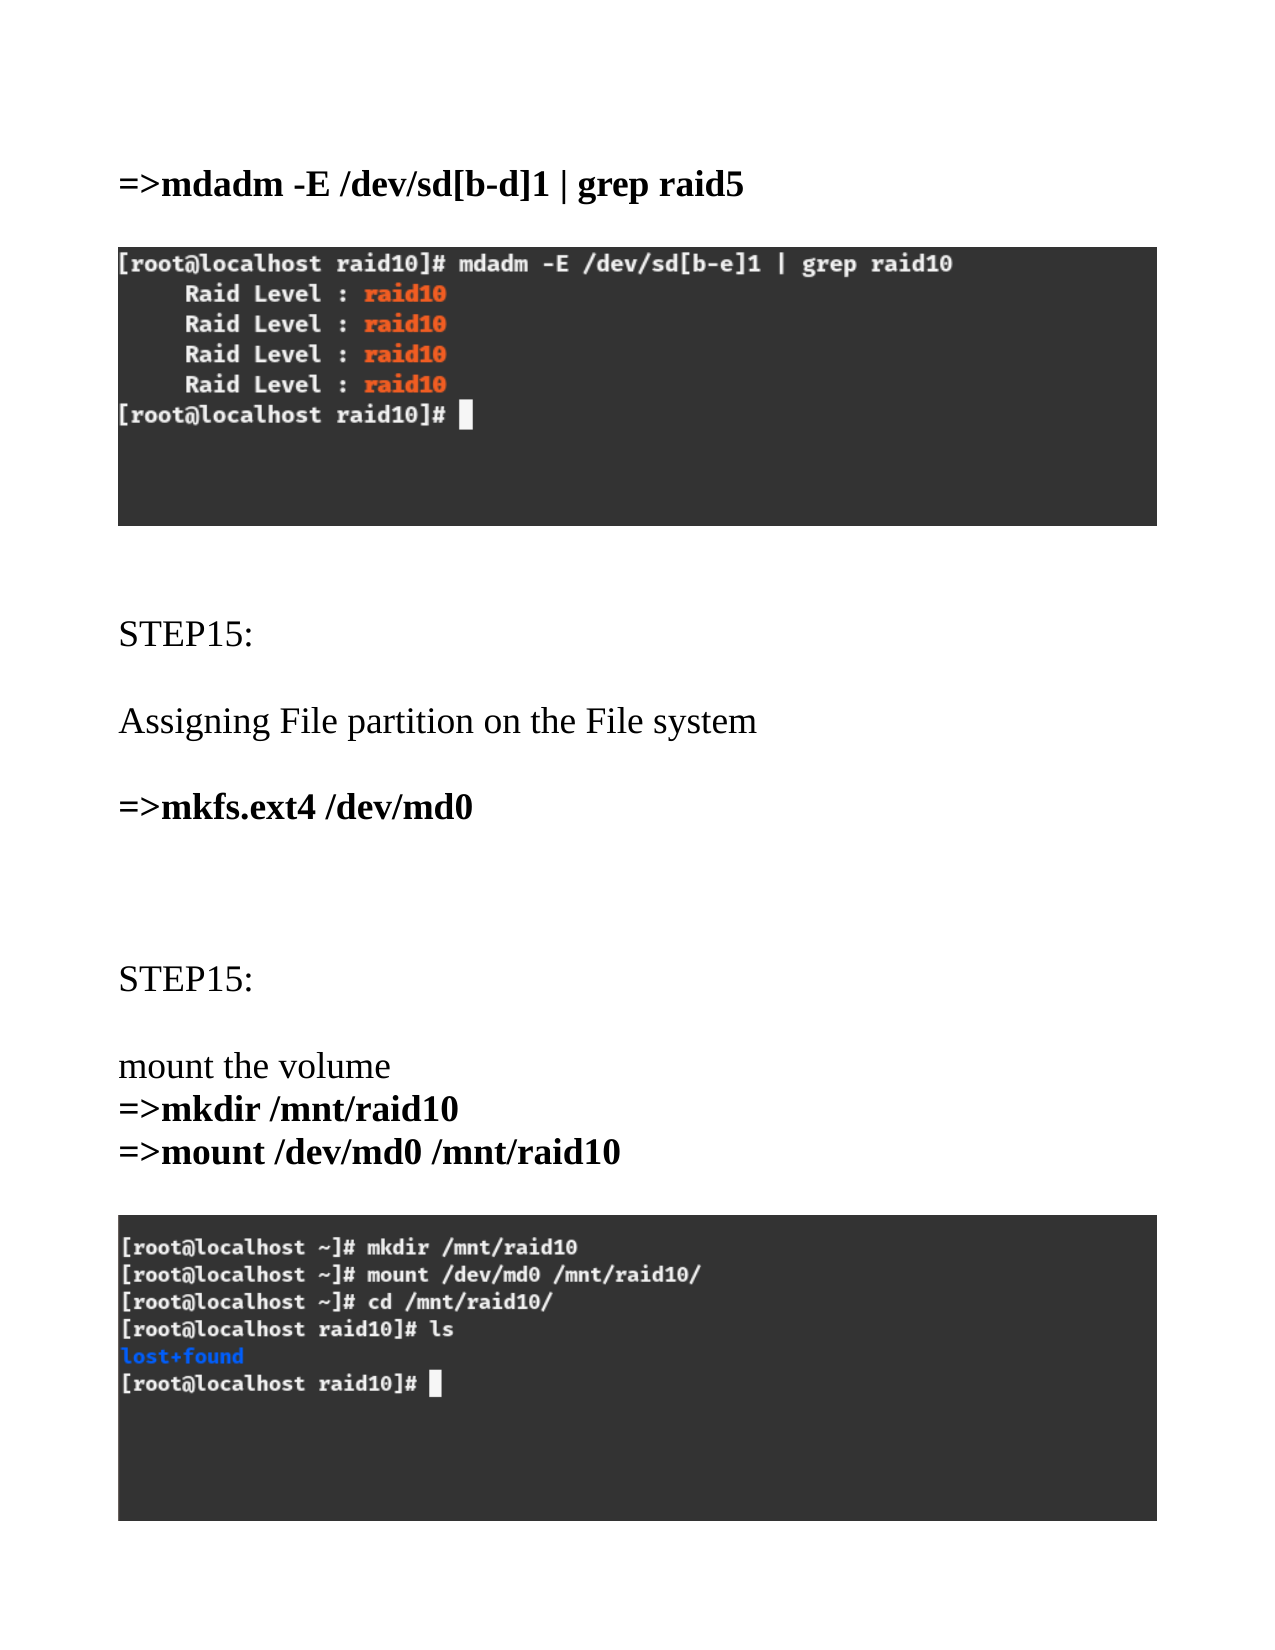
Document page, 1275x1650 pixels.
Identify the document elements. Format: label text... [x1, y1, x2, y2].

text =>mount /dev/md0 /mnt/raid10 [118, 1129, 1157, 1172]
text Assigning File partition on the File system [118, 698, 1157, 741]
picture [118, 247, 1157, 526]
text mount the volume [118, 1043, 1157, 1086]
text =>mkdir /mnt/raid10 [118, 1086, 1157, 1129]
text =>mkfs.ext4 /dev/md0 [118, 784, 1157, 827]
text STEP15: [118, 612, 1157, 655]
text =>mdadm -E /dev/sd[b-d]1 | grep raid5 [118, 161, 1157, 204]
picture [118, 1215, 1157, 1521]
text STEP15: [118, 957, 1157, 1000]
